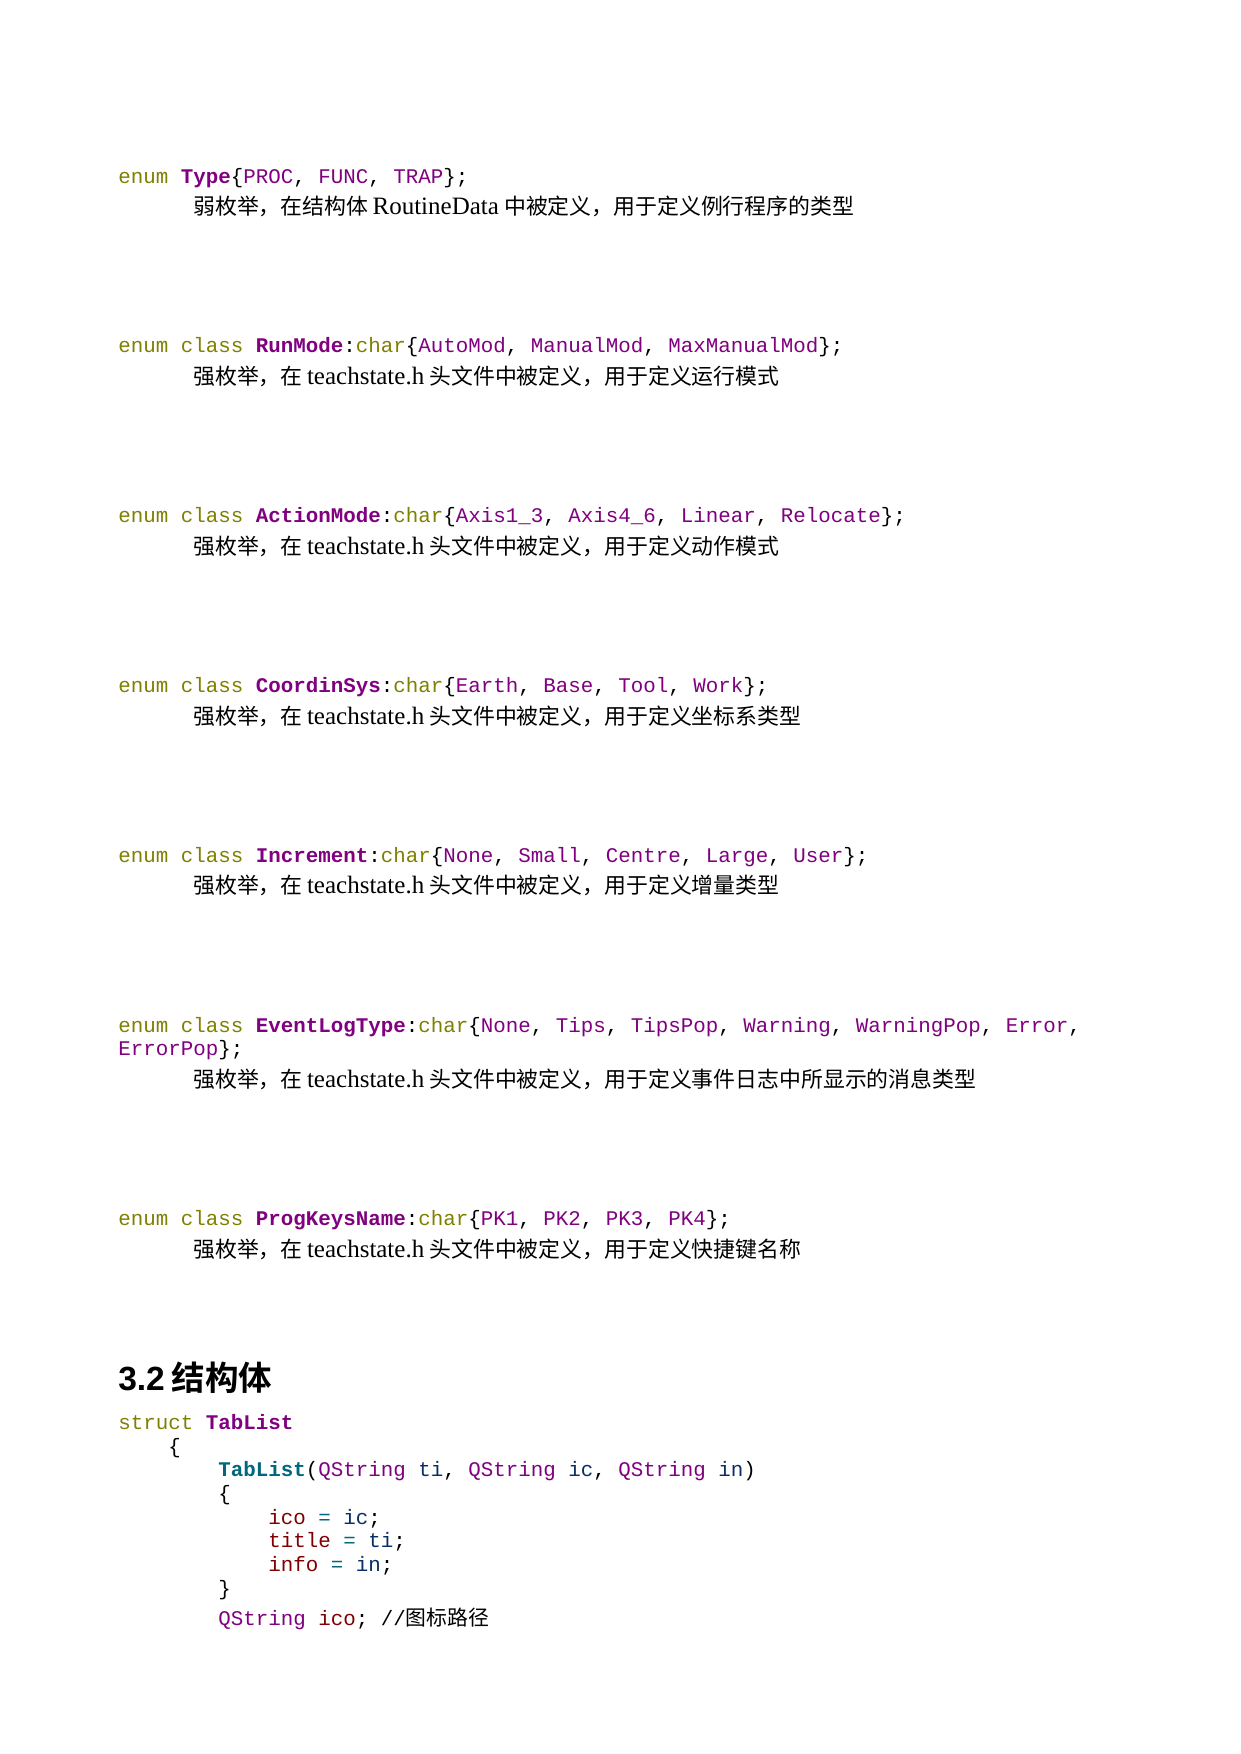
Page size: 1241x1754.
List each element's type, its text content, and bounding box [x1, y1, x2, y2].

text struct TabList [118, 1412, 1122, 1436]
text 强枚举，在teachstate.h头文件中被定义，用于定义运行模式 [118, 359, 1122, 391]
text 强枚举，在teachstate.h头文件中被定义，用于定义坐标系类型 [118, 699, 1122, 730]
text title = ti; [118, 1530, 1122, 1554]
text { [118, 1483, 1122, 1507]
text QString ico; //图标路径 [118, 1601, 1122, 1632]
text ico = ic; [118, 1507, 1122, 1530]
text 弱枚举，在结构体RoutineData中被定义，用于定义例行程序的类型 [118, 189, 1122, 221]
text enum class ActionMode:char{Axis1_3, Axis4_6, Linear, Relocate}; [118, 505, 1122, 529]
text enum class EventLogType:char{None, Tips, TipsPop, Warning, WarningPop, Error, ErrorPop}; [118, 1015, 1122, 1062]
text 强枚举，在teachstate.h头文件中被定义，用于定义快捷键名称 [118, 1232, 1122, 1263]
text enum Type{PROC, FUNC, TRAP}; [118, 166, 1122, 189]
text 强枚举，在teachstate.h头文件中被定义，用于定义动作模式 [118, 529, 1122, 561]
text info = in; [118, 1554, 1122, 1578]
text 强枚举，在teachstate.h头文件中被定义，用于定义增量类型 [118, 868, 1122, 900]
text TabList(QString ti, QString ic, QString in) [118, 1459, 1122, 1483]
text { [118, 1436, 1122, 1459]
text enum class ProgKeysName:char{PK1, PK2, PK3, PK4}; [118, 1208, 1122, 1232]
text enum class RunMode:char{AutoMod, ManualMod, MaxManualMod}; [118, 336, 1122, 359]
text enum class CoordinSys:char{Earth, Base, Tool, Work}; [118, 675, 1122, 699]
text } [118, 1578, 1122, 1601]
subtitle 3.2结构体 [118, 1351, 1122, 1400]
text enum class Increment:char{None, Small, Centre, Large, User}; [118, 845, 1122, 868]
text 强枚举，在teachstate.h头文件中被定义，用于定义事件日志中所显示的消息类型 [118, 1062, 1122, 1094]
